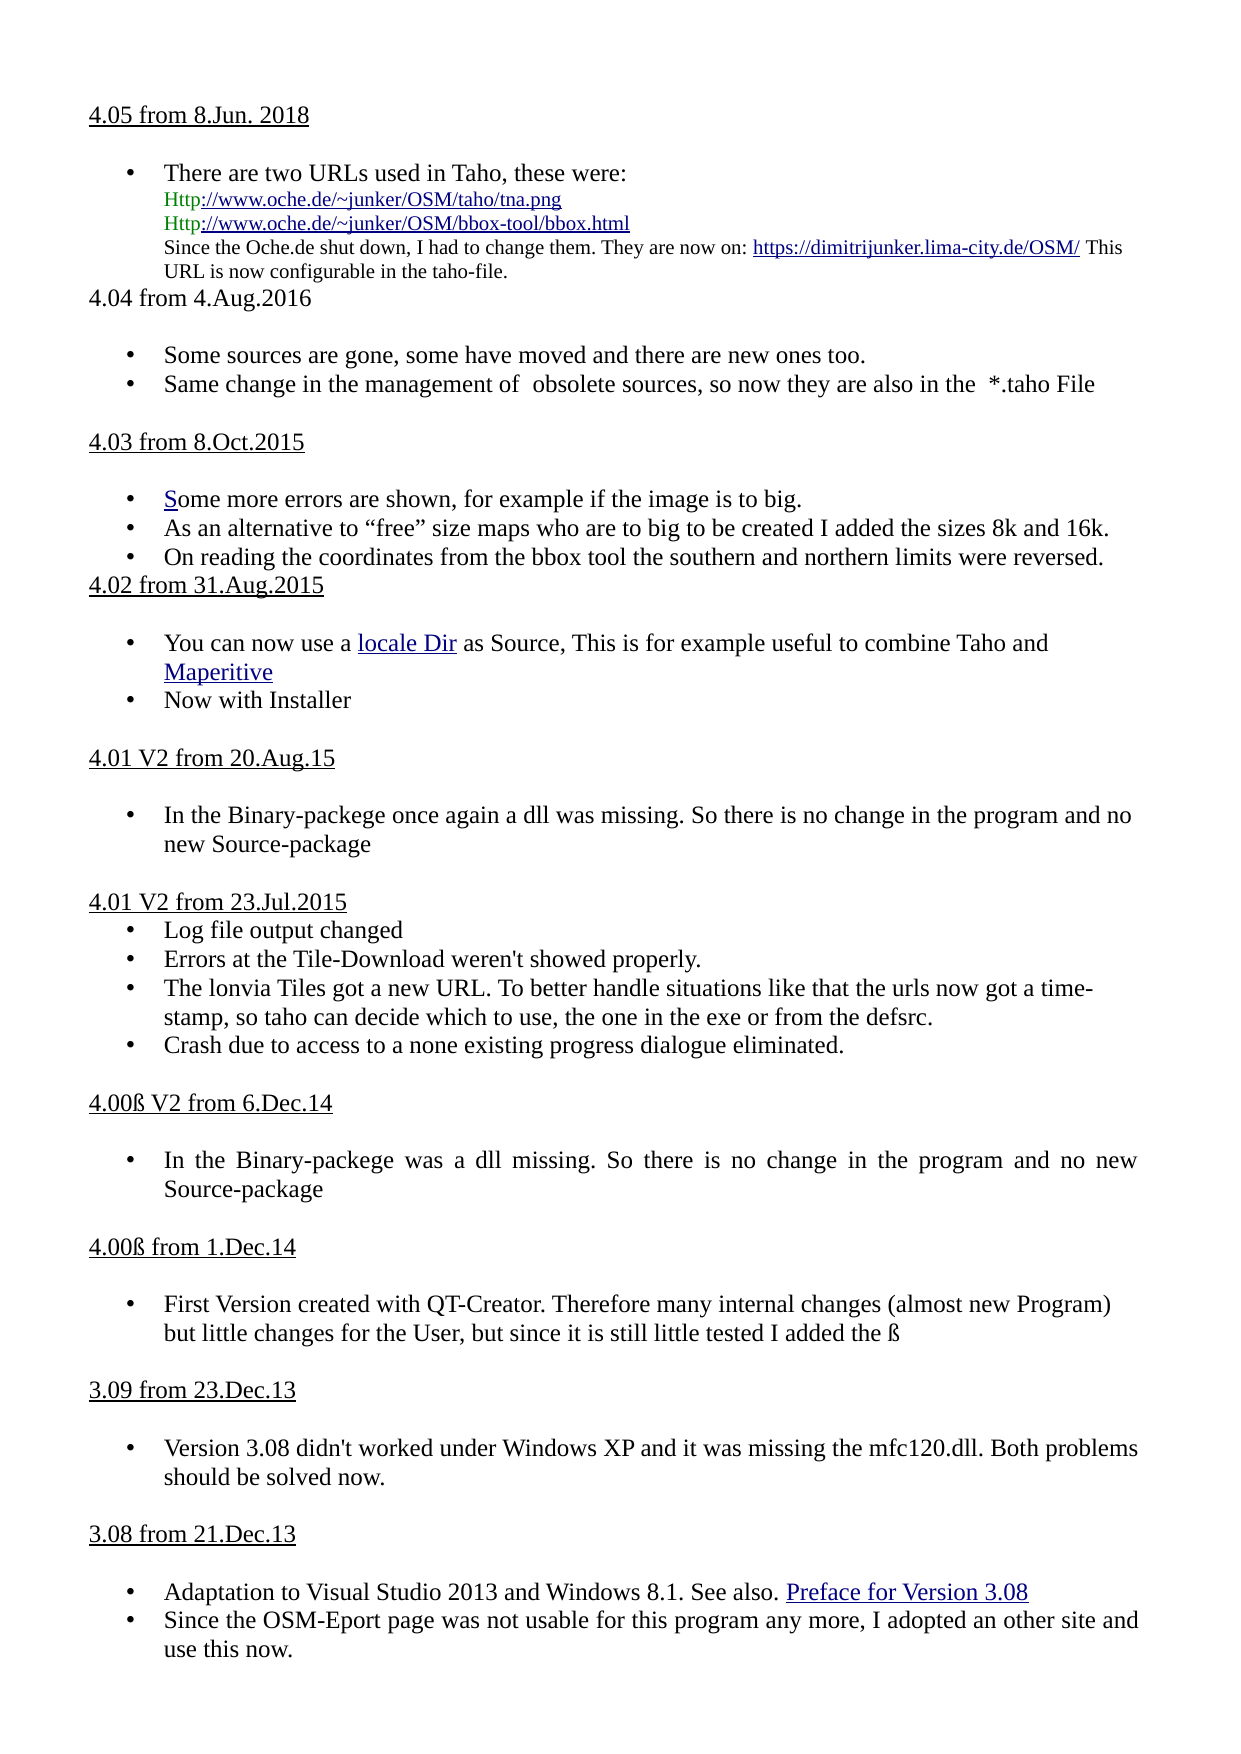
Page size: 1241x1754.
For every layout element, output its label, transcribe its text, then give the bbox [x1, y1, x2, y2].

text 4.01 V2 from 23.Jul.2015 [88, 858, 1140, 915]
list First Version created with QT-Creator. Therefore many internal changes (almost new Program) but little changes for the User, but since it is still little tested I added the ß [126, 1289, 1140, 1347]
list Same change in the management of obsolete sources, so now they are also in the *.taho File [126, 369, 1140, 398]
list Errors at the Tile-Download weren't showed properly. [126, 944, 1140, 973]
list There are two URLs used in Taho, these were: [126, 158, 1140, 187]
list Log file output changed [126, 915, 1140, 944]
text 4.00ß from 1.Dec.14 [88, 1232, 1140, 1260]
list Version 3.08 didn't worked under Windows XP and it was missing the mfc120.dll. Both problems should be solved now. [126, 1433, 1140, 1490]
list As an alternative to “free” size maps who are to big to be created I added the sizes 8k and 16k. [126, 513, 1140, 542]
list Now with Installer [126, 685, 1140, 714]
list In the Binary-packege once again a dll was missing. So there is no change in the program and no new Source-package [126, 800, 1140, 858]
text 3.09 from 23.Dec.13 [88, 1375, 1140, 1404]
list The lonvia Tiles got a new URL. To better handle situations like that the urls now got a time-stamp, so taho can decide which to use, the one in the exe or from the defsrc. [126, 973, 1140, 1030]
text 4.00ß V2 from 6.Dec.14 [88, 1088, 1140, 1117]
text 4.02 from 31.Aug.2015 [88, 570, 1140, 628]
list Some sources are gone, some have moved and there are new ones too. [126, 340, 1140, 369]
list In the Binary-packege was a dll missing. So there is no change in the program and no new Source-package [126, 1145, 1140, 1232]
list On reading the coordinates from the bbox tool the southern and northern limits were reversed. [126, 542, 1140, 570]
list Adaptation to Visual Studio 2013 and Windows 8.1. See also. Preface for Version 3.08 [126, 1577, 1140, 1605]
list Http://www.oche.de/~junker/OSM/taho/tna.png Http://www.oche.de/~junker/OSM/bbox-tool/bbox.html Since the Oche.de shut down, I had to change them. They are now on: https://dimitrijunker.lima-city.de/OSM/ This URL is now configurable in the taho-file. [126, 187, 1140, 283]
list You can now use a locale Dir as Source, This is for example useful to combine Taho and Maperitive [126, 628, 1140, 685]
text 4.04 from 4.Aug.2016 [88, 283, 1140, 340]
text 4.03 from 8.Oct.2015 [88, 398, 1140, 484]
list Crash due to access to a none existing progress dialogue eliminated. [126, 1030, 1140, 1059]
list Since the OSM-Eport page was not usable for this program any more, I adopted an other site and use this now. [126, 1605, 1140, 1663]
text 4.01 V2 from 20.Aug.15 [88, 714, 1140, 772]
text 3.08 from 21.Dec.13 [88, 1519, 1140, 1548]
text 4.05 from 8.Jun. 2018 [88, 100, 1140, 158]
list Some more errors are shown, for example if the image is to big. [126, 484, 1140, 513]
